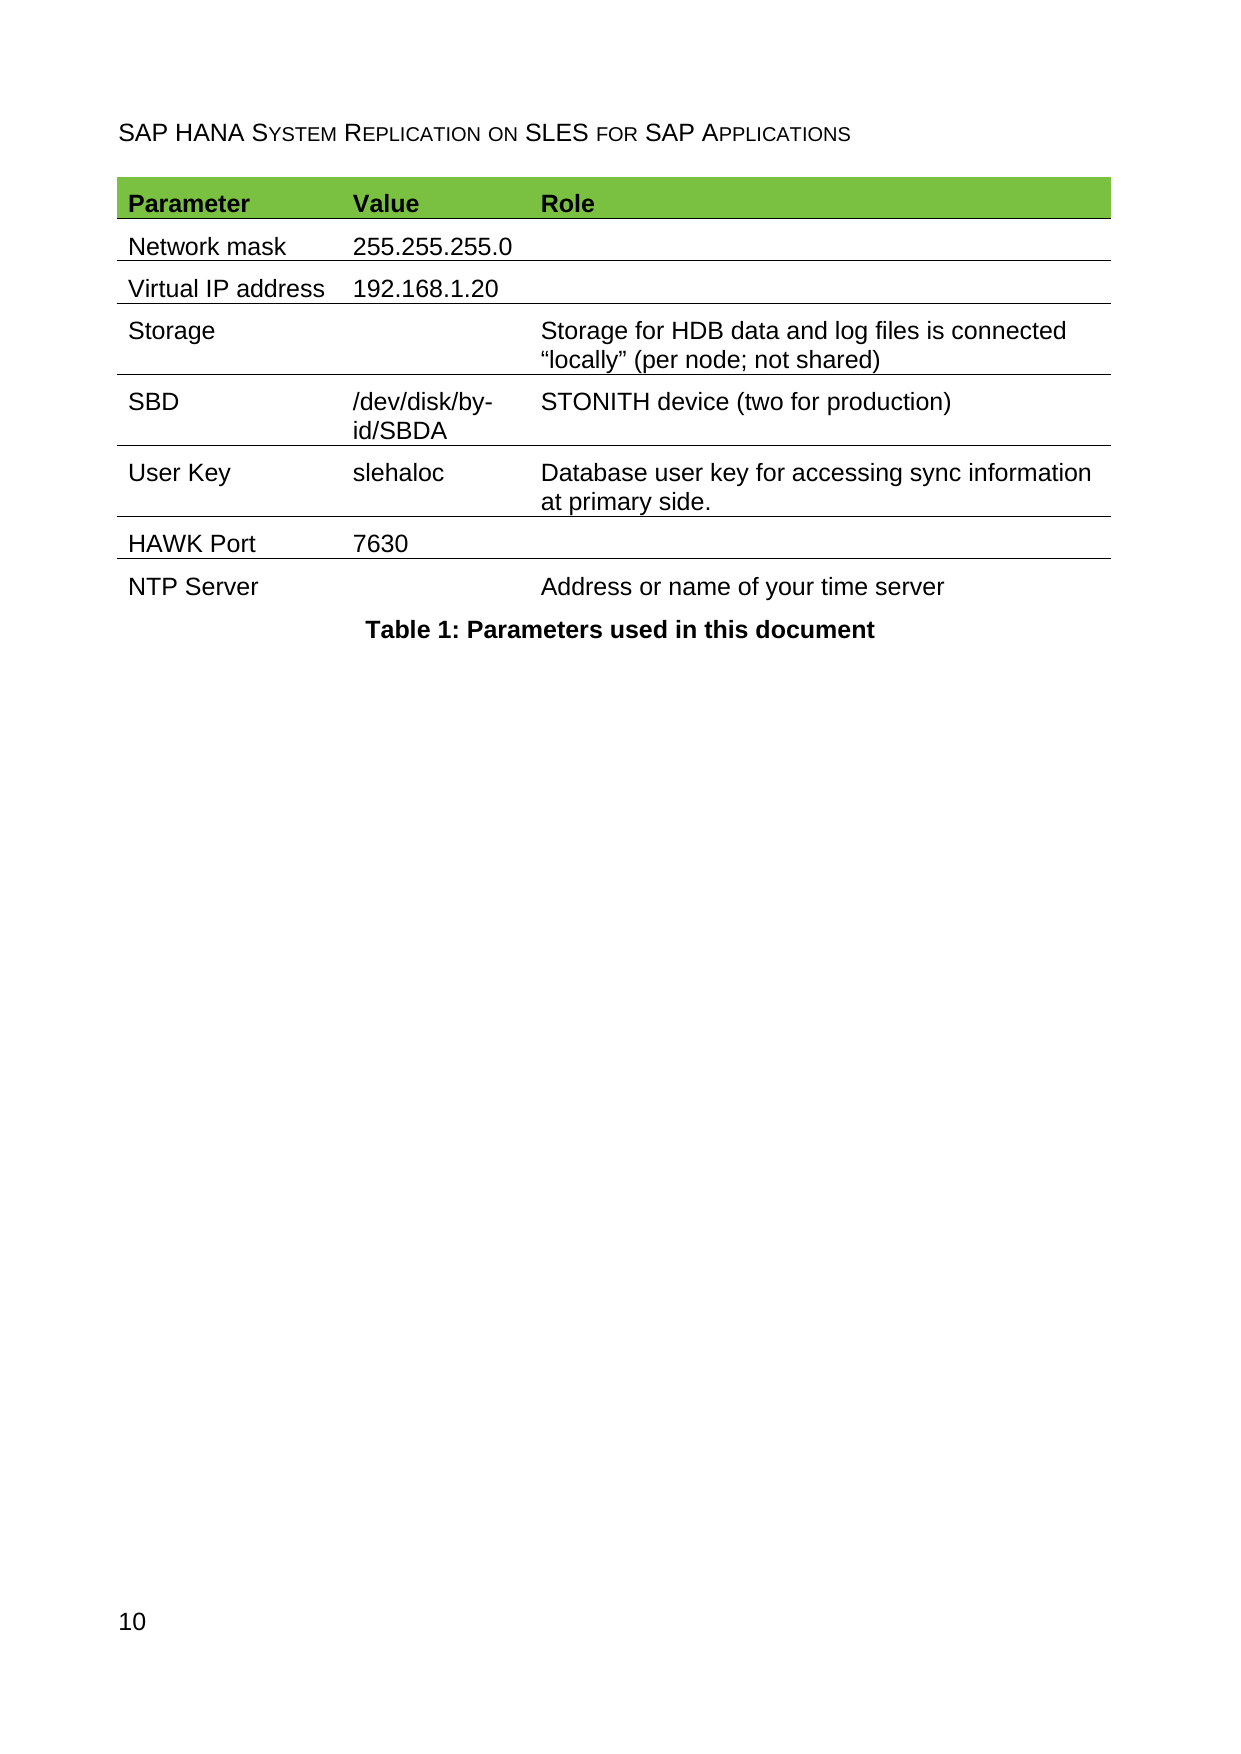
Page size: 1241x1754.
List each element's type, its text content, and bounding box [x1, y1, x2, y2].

table_cell Storage for HDB data and log files is connected “locally” (per node; not shared) [529, 304, 1111, 374]
table_cell STONITH device (two for production) [529, 375, 1111, 445]
table_cell 7630 [341, 517, 529, 558]
table_header Value [341, 177, 529, 218]
table_cell Network mask [117, 219, 341, 260]
table_cell Database user key for accessing sync information at primary side. [529, 446, 1111, 516]
table_cell [529, 517, 1111, 558]
table_cell slehaloc [341, 446, 529, 516]
table_cell Virtual IP address [117, 261, 341, 303]
table_cell Storage [117, 304, 341, 374]
table_cell SBD [117, 375, 341, 445]
table_cell [529, 261, 1111, 303]
table_cell Address or name of your time server [529, 559, 1111, 600]
table_cell [341, 559, 529, 600]
table_cell [529, 219, 1111, 260]
table_cell 255.255.255.0 [341, 219, 529, 260]
table_cell User Key [117, 446, 341, 516]
table_cell NTP Server [117, 559, 341, 600]
table_cell HAWK Port [117, 517, 341, 558]
table_header Parameter [117, 177, 341, 218]
table_cell 192.168.1.20 [341, 261, 529, 303]
text Table 1: Parameters used in this document [118, 615, 1122, 644]
table_cell /dev/disk/by-id/SBDA [341, 375, 529, 445]
table_header Role [529, 177, 1111, 218]
table_cell [341, 304, 529, 374]
